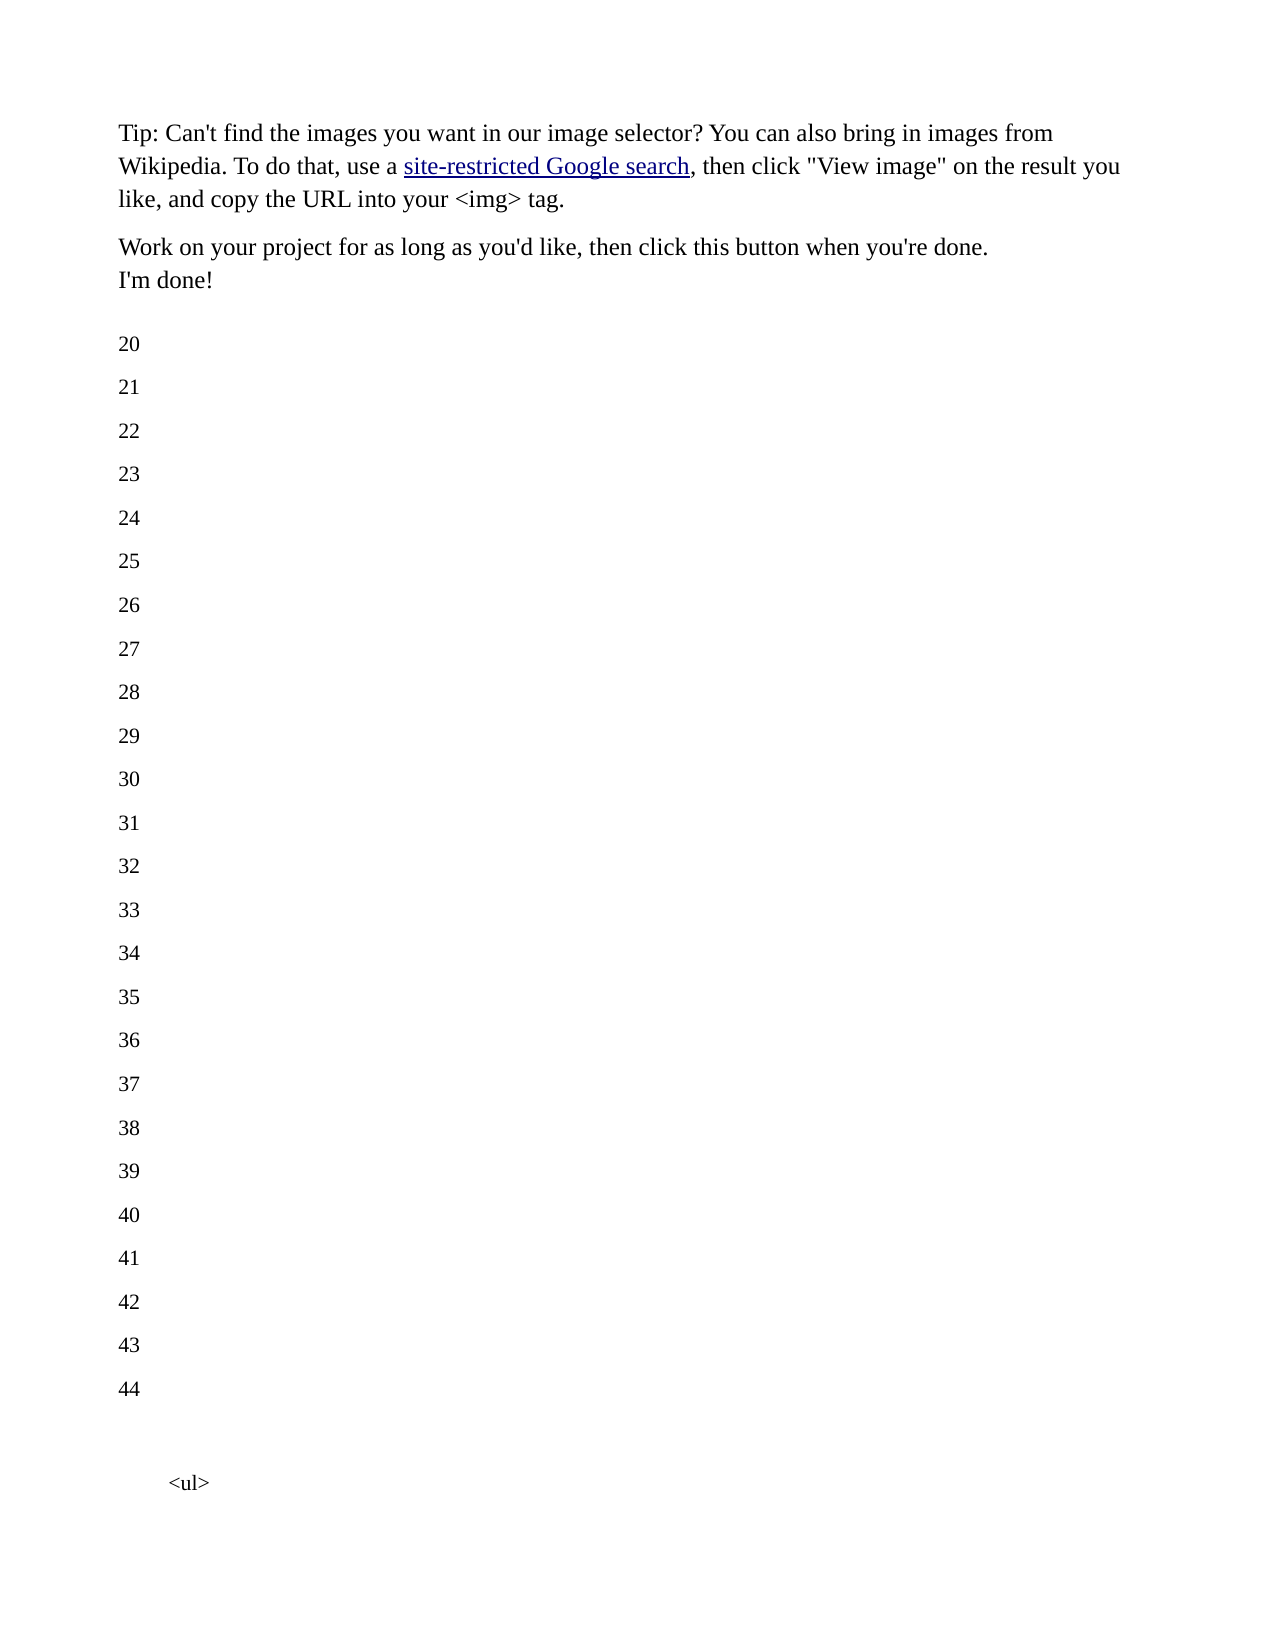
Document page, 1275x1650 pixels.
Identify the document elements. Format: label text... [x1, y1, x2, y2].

text 21 [118, 374, 1157, 399]
text 20 [118, 331, 1157, 356]
text 32 [118, 853, 1157, 878]
text 28 [118, 679, 1157, 704]
text 36 [118, 1027, 1157, 1053]
text 35 [118, 984, 1157, 1009]
text 31 [118, 810, 1157, 835]
text I'm done! [118, 265, 1157, 293]
text 41 [118, 1245, 1157, 1270]
text 24 [118, 505, 1157, 530]
text 42 [118, 1289, 1157, 1314]
text 30 [118, 766, 1157, 791]
text 25 [118, 548, 1157, 574]
text 39 [118, 1158, 1157, 1183]
text 27 [118, 636, 1157, 661]
text Work on your project for as long as you'd like, then click this button when you're done. [118, 232, 1157, 261]
text 33 [118, 897, 1157, 922]
text 23 [118, 461, 1157, 487]
text 43 [118, 1332, 1157, 1357]
text <ul> [118, 1467, 1157, 1496]
text 38 [118, 1114, 1157, 1140]
text Tip: Can't find the images you want in our image selector? You can also bring in images from Wikipedia. To do that, use a site-restricted Google search, then click "View image" on the result you like, and copy the URL into your <img> tag. [118, 118, 1157, 213]
text 22 [118, 418, 1157, 443]
text 34 [118, 940, 1157, 966]
text 40 [118, 1202, 1157, 1227]
text 29 [118, 723, 1157, 748]
text 26 [118, 592, 1157, 617]
text 44 [118, 1376, 1157, 1401]
text 37 [118, 1071, 1157, 1096]
